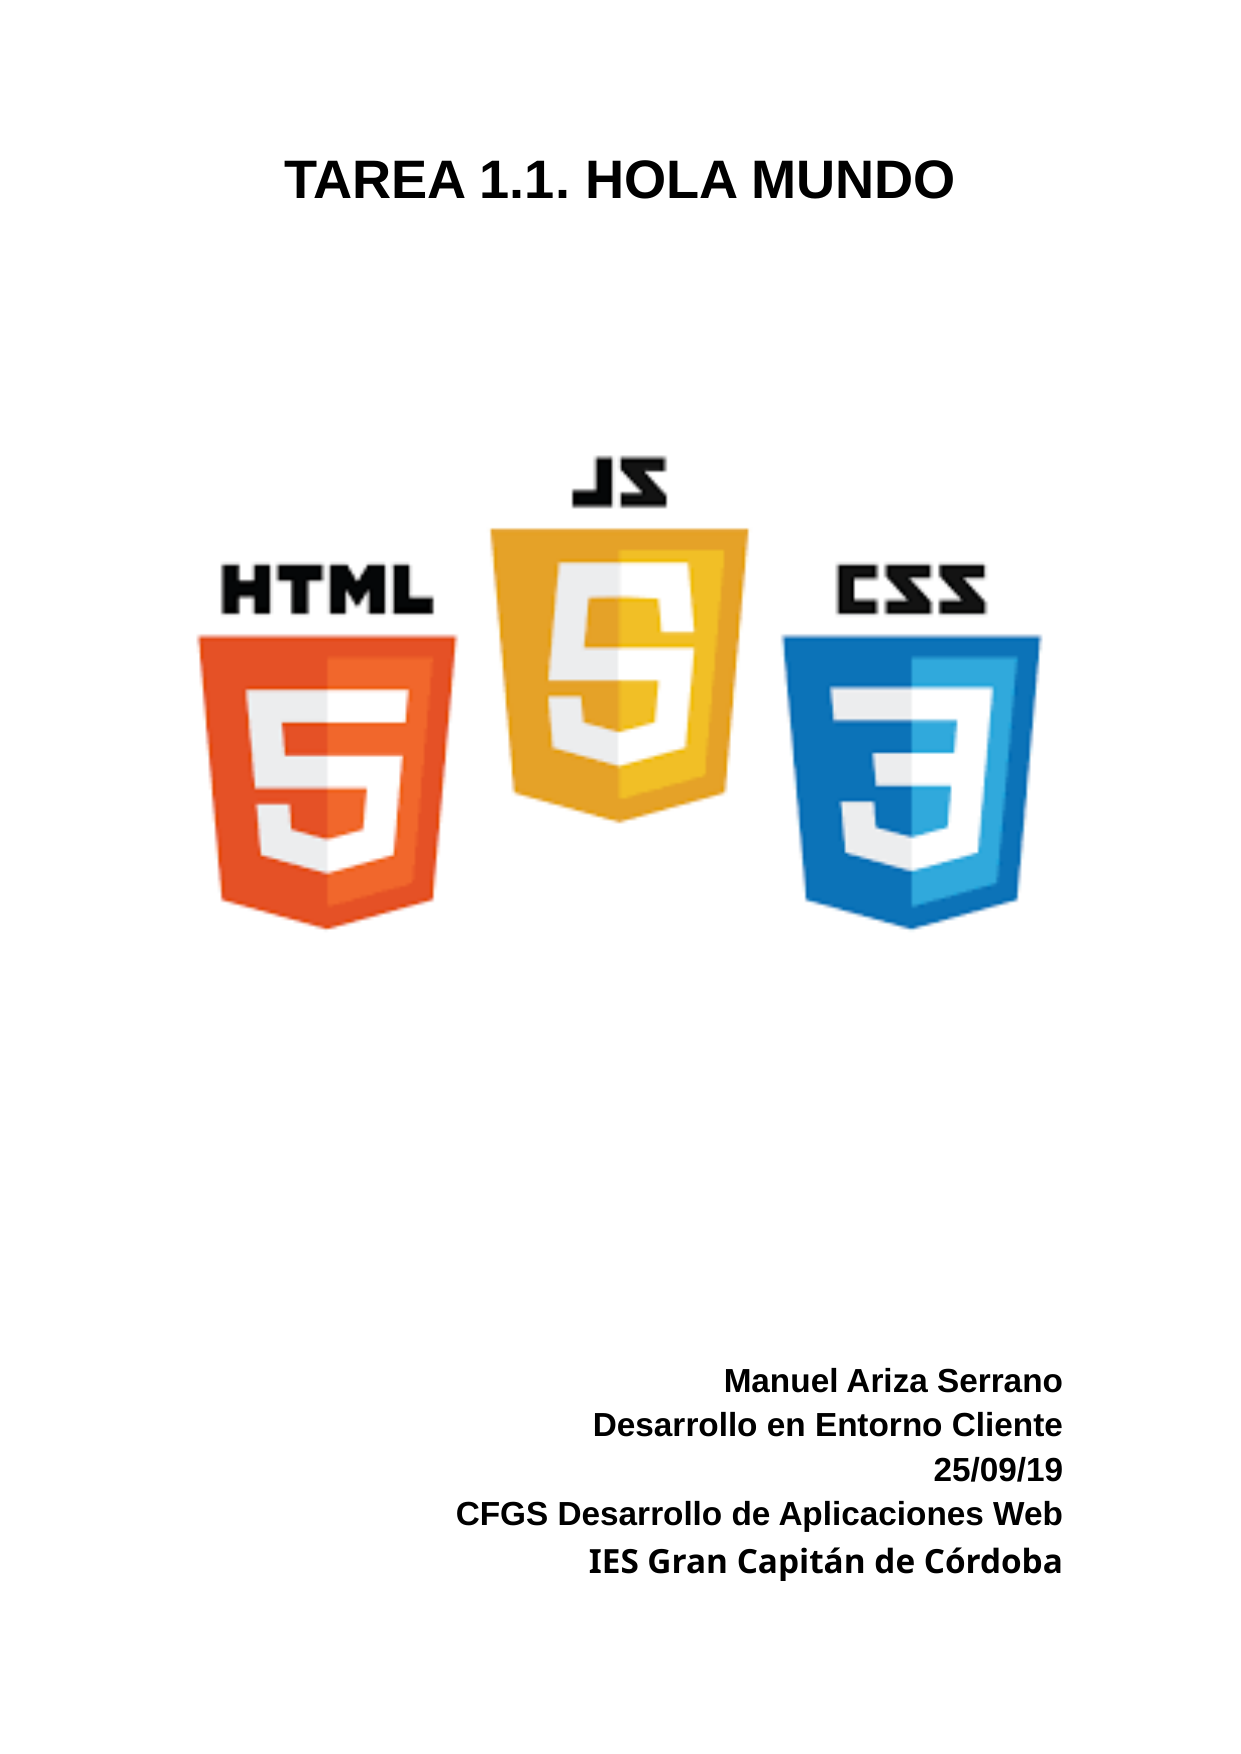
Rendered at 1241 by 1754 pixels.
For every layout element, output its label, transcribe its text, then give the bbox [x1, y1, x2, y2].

text TAREA 1.1. HOLA MUNDO [177, 148, 1063, 210]
text CFGS Desarrollo de Aplicaciones Web [177, 1494, 1063, 1532]
text Desarrollo en Entorno Cliente [177, 1406, 1063, 1444]
text IES Gran Capitán de Córdoba [177, 1538, 1063, 1583]
text Manuel Ariza Serrano [177, 1361, 1063, 1400]
text 25/09/19 [177, 1450, 1063, 1488]
